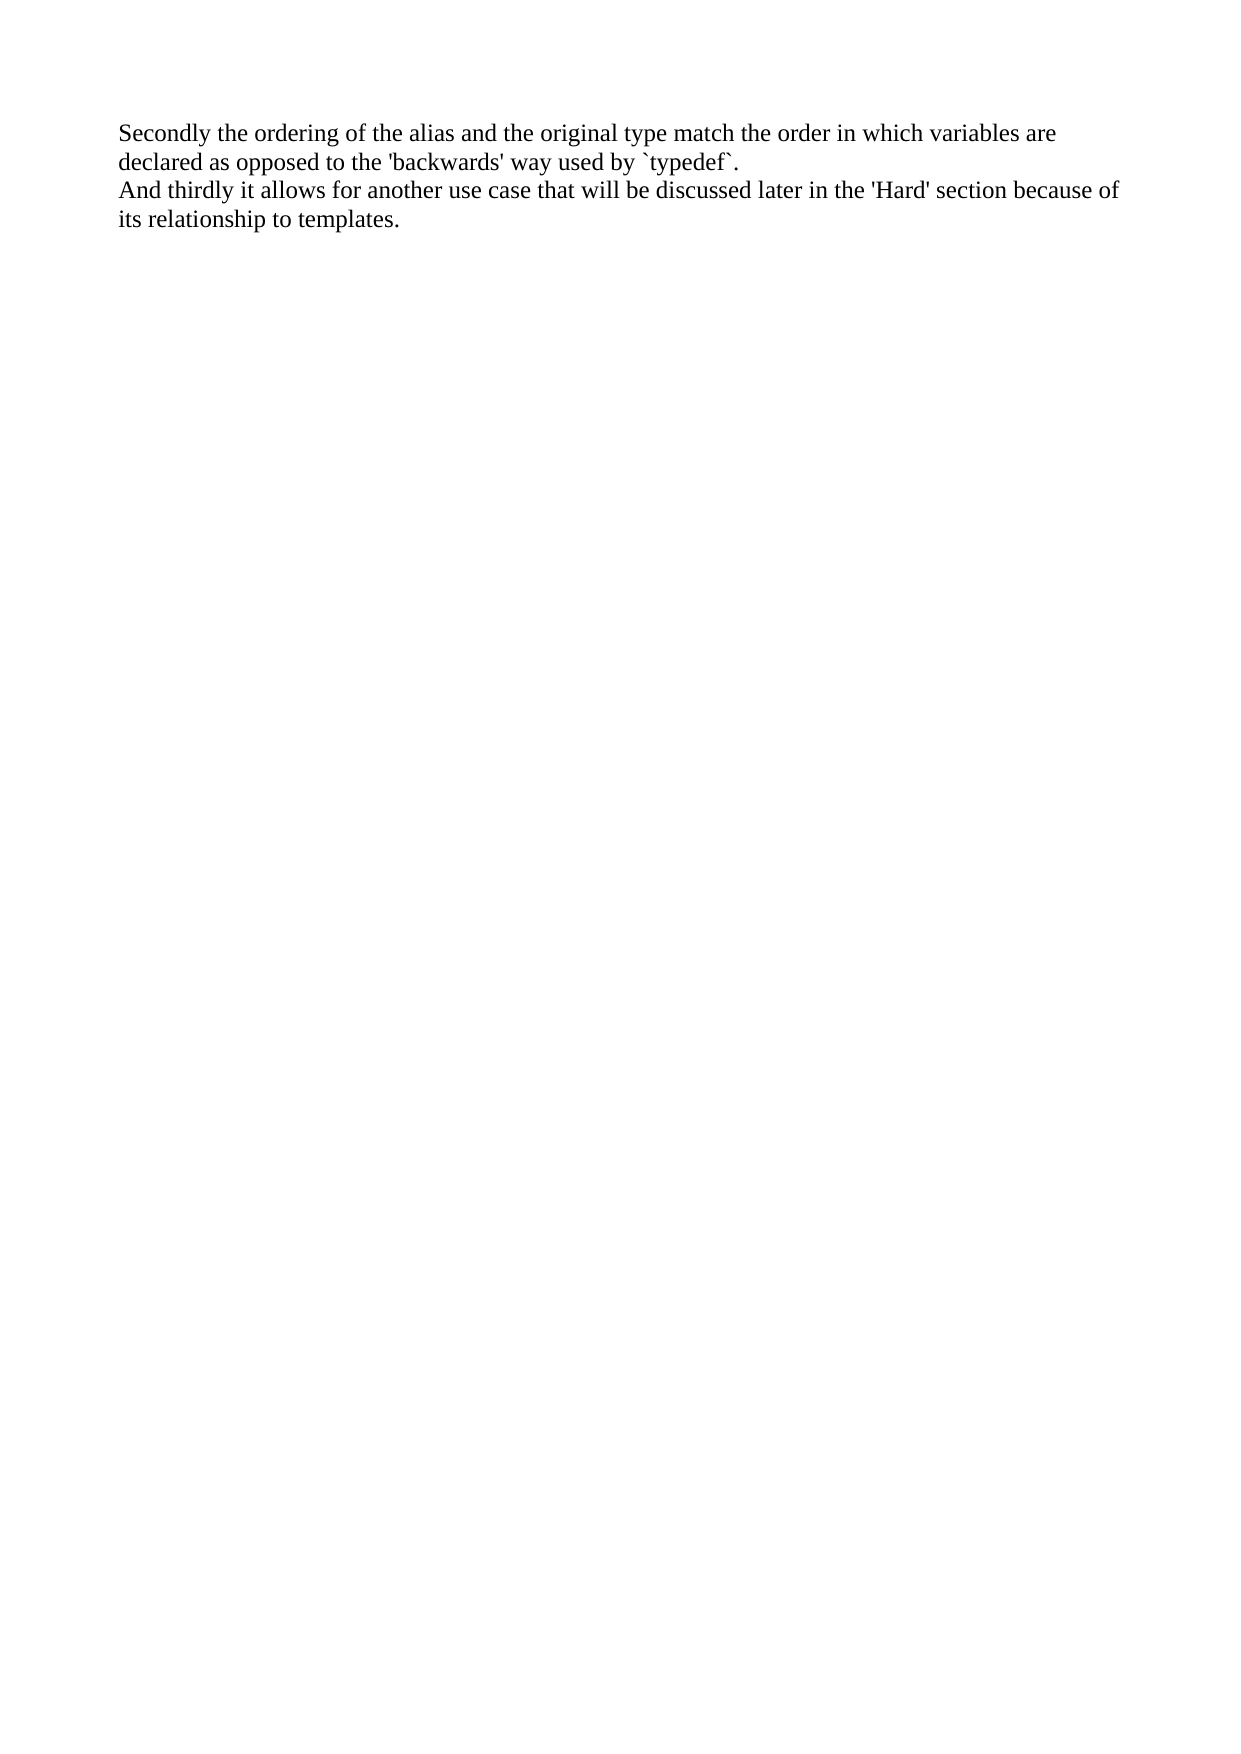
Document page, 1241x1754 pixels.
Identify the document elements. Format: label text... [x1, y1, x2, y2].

text And thirdly it allows for another use case that will be discussed later in the 'Hard' section because of its relationship to templates. [118, 176, 1122, 233]
text Secondly the ordering of the alias and the original type match the order in which variables are declared as opposed to the 'backwards' way used by `typedef`. [118, 118, 1122, 176]
